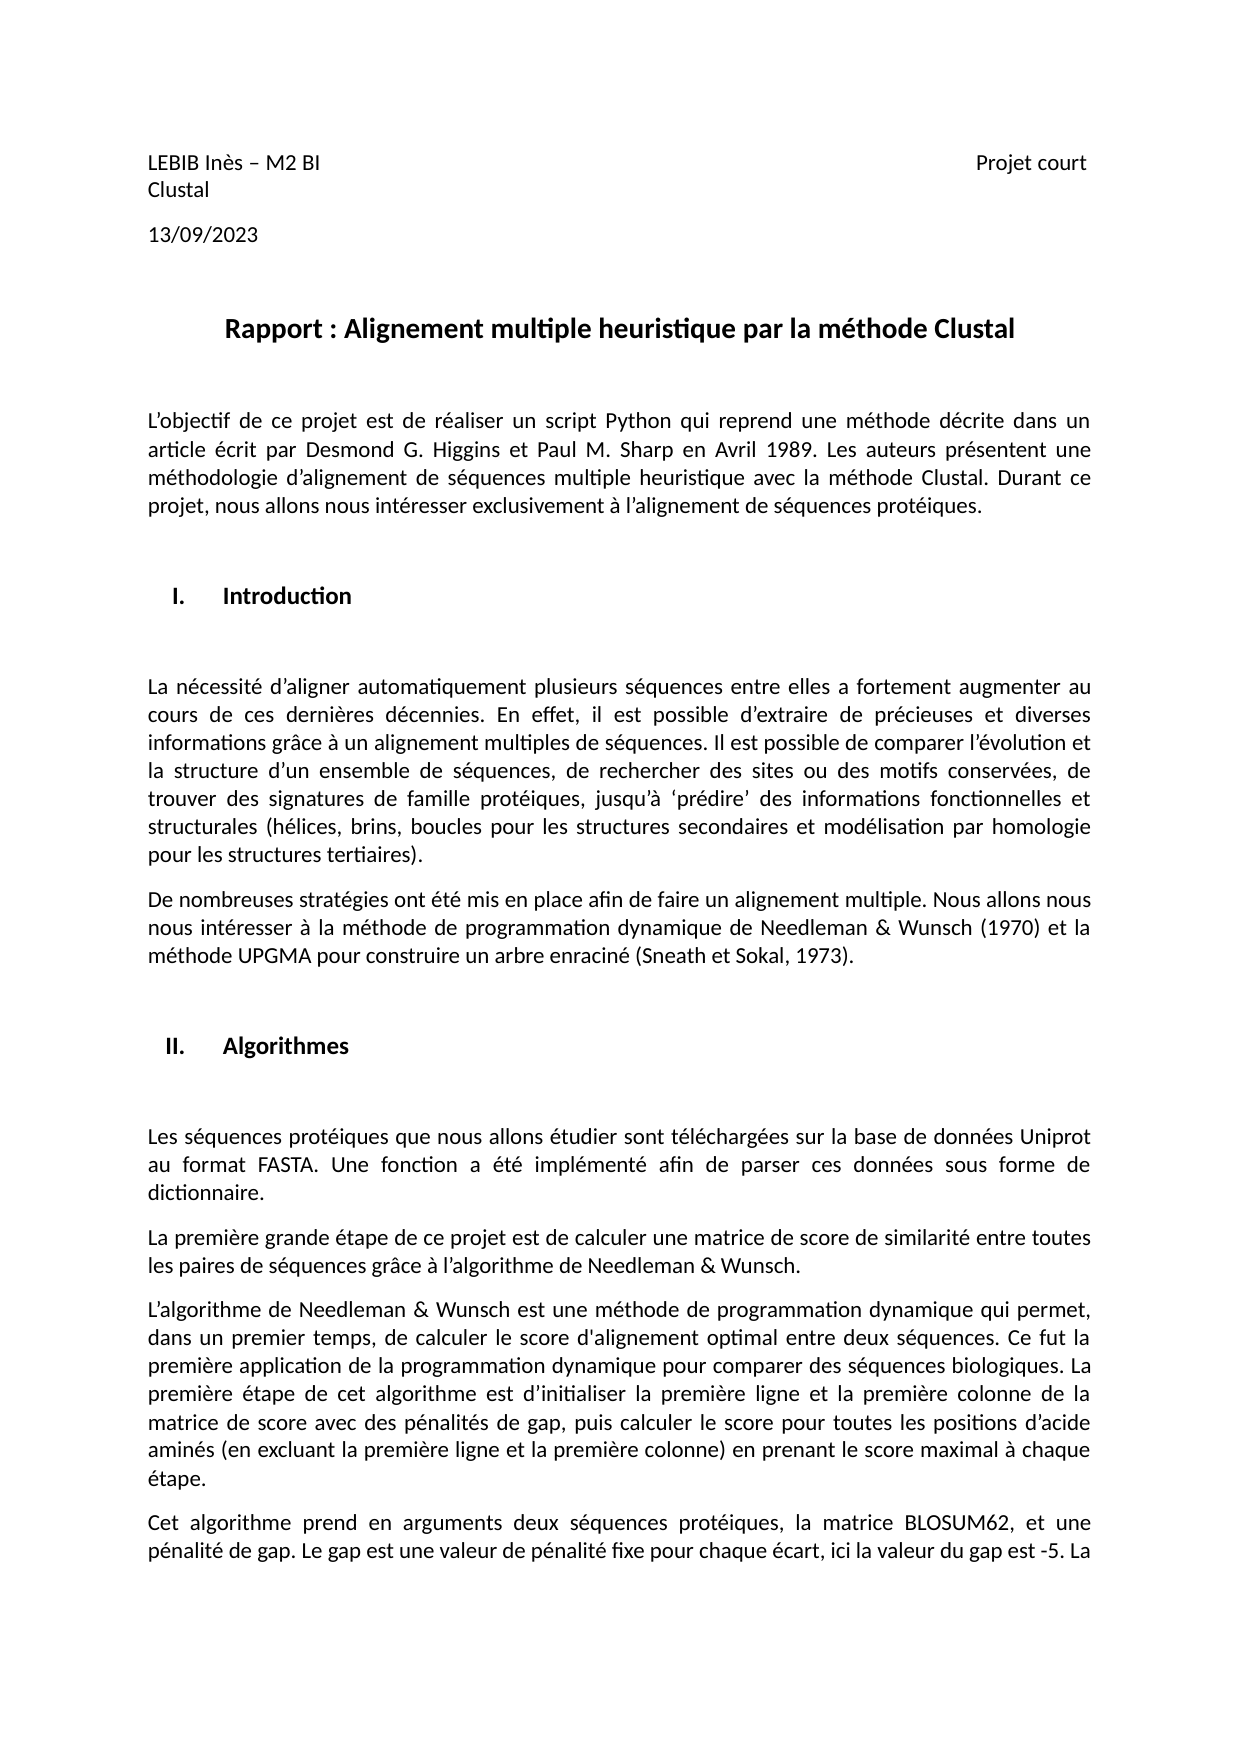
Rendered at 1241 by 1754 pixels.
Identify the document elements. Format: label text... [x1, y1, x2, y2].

text 13/09/2023 [148, 220, 1093, 248]
text Rapport : Alignement multiple heuristique par la méthode Clustal [148, 310, 1093, 345]
text Les séquences protéiques que nous allons étudier sont téléchargées sur la base de données Uniprot au format FASTA. Une fonction a été implémenté afin de parser ces données sous forme de dictionnaire. [148, 1122, 1093, 1206]
list Introduction [185, 580, 1093, 611]
text La nécessité d’aligner automatiquement plusieurs séquences entre elles a fortement augmenter au cours de ces dernières décennies. En effet, il est possible d’extraire de précieuses et diverses informations grâce à un alignement multiples de séquences. Il est possible de comparer l’évolution et la structure d’un ensemble de séquences, de rechercher des sites ou des motifs conservées, de trouver des signatures de famille protéiques, jusqu’à ‘prédire’ des informations fonctionnelles et structurales (hélices, brins, boucles pour les structures secondaires et modélisation par homologie pour les structures tertiaires). [148, 672, 1093, 868]
text De nombreuses stratégies ont été mis en place afin de faire un alignement multiple. Nous allons nous nous intéresser à la méthode de programmation dynamique de Needleman & Wunsch (1970) et la méthode UPGMA pour construire un arbre enraciné (Sneath et Sokal, 1973). [148, 885, 1093, 969]
list Algorithmes [185, 1030, 1093, 1061]
text La première grande étape de ce projet est de calculer une matrice de score de similarité entre toutes les paires de séquences grâce à l’algorithme de Needleman & Wunsch. [148, 1223, 1093, 1279]
text Cet algorithme prend en arguments deux séquences protéiques, la matrice BLOSUM62, et une pénalité de gap. Le gap est une valeur de pénalité fixe pour chaque écart, ici la valeur du gap est -5. La [148, 1508, 1093, 1564]
text L’algorithme de Needleman & Wunsch est une méthode de programmation dynamique qui permet, dans un premier temps, de calculer le score d'alignement optimal entre deux séquences. Ce fut la première application de la programmation dynamique pour comparer des séquences biologiques. La première étape de cet algorithme est d’initialiser la première ligne et la première colonne de la matrice de score avec des pénalités de gap, puis calculer le score pour toutes les positions d’acide aminés (en excluant la première ligne et la première colonne) en prenant le score maximal à chaque étape. [148, 1296, 1093, 1492]
text L’objectif de ce projet est de réaliser un script Python qui reprend une méthode décrite dans un article écrit par Desmond G. Higgins et Paul M. Sharp en Avril 1989. Les auteurs présentent une méthodologie d’alignement de séquences multiple heuristique avec la méthode Clustal. Durant ce projet, nous allons nous intéresser exclusivement à l’alignement de séquences protéiques. [148, 407, 1093, 519]
text LEBIB Inès – M2 BI Projet court Clustal [148, 148, 1093, 204]
